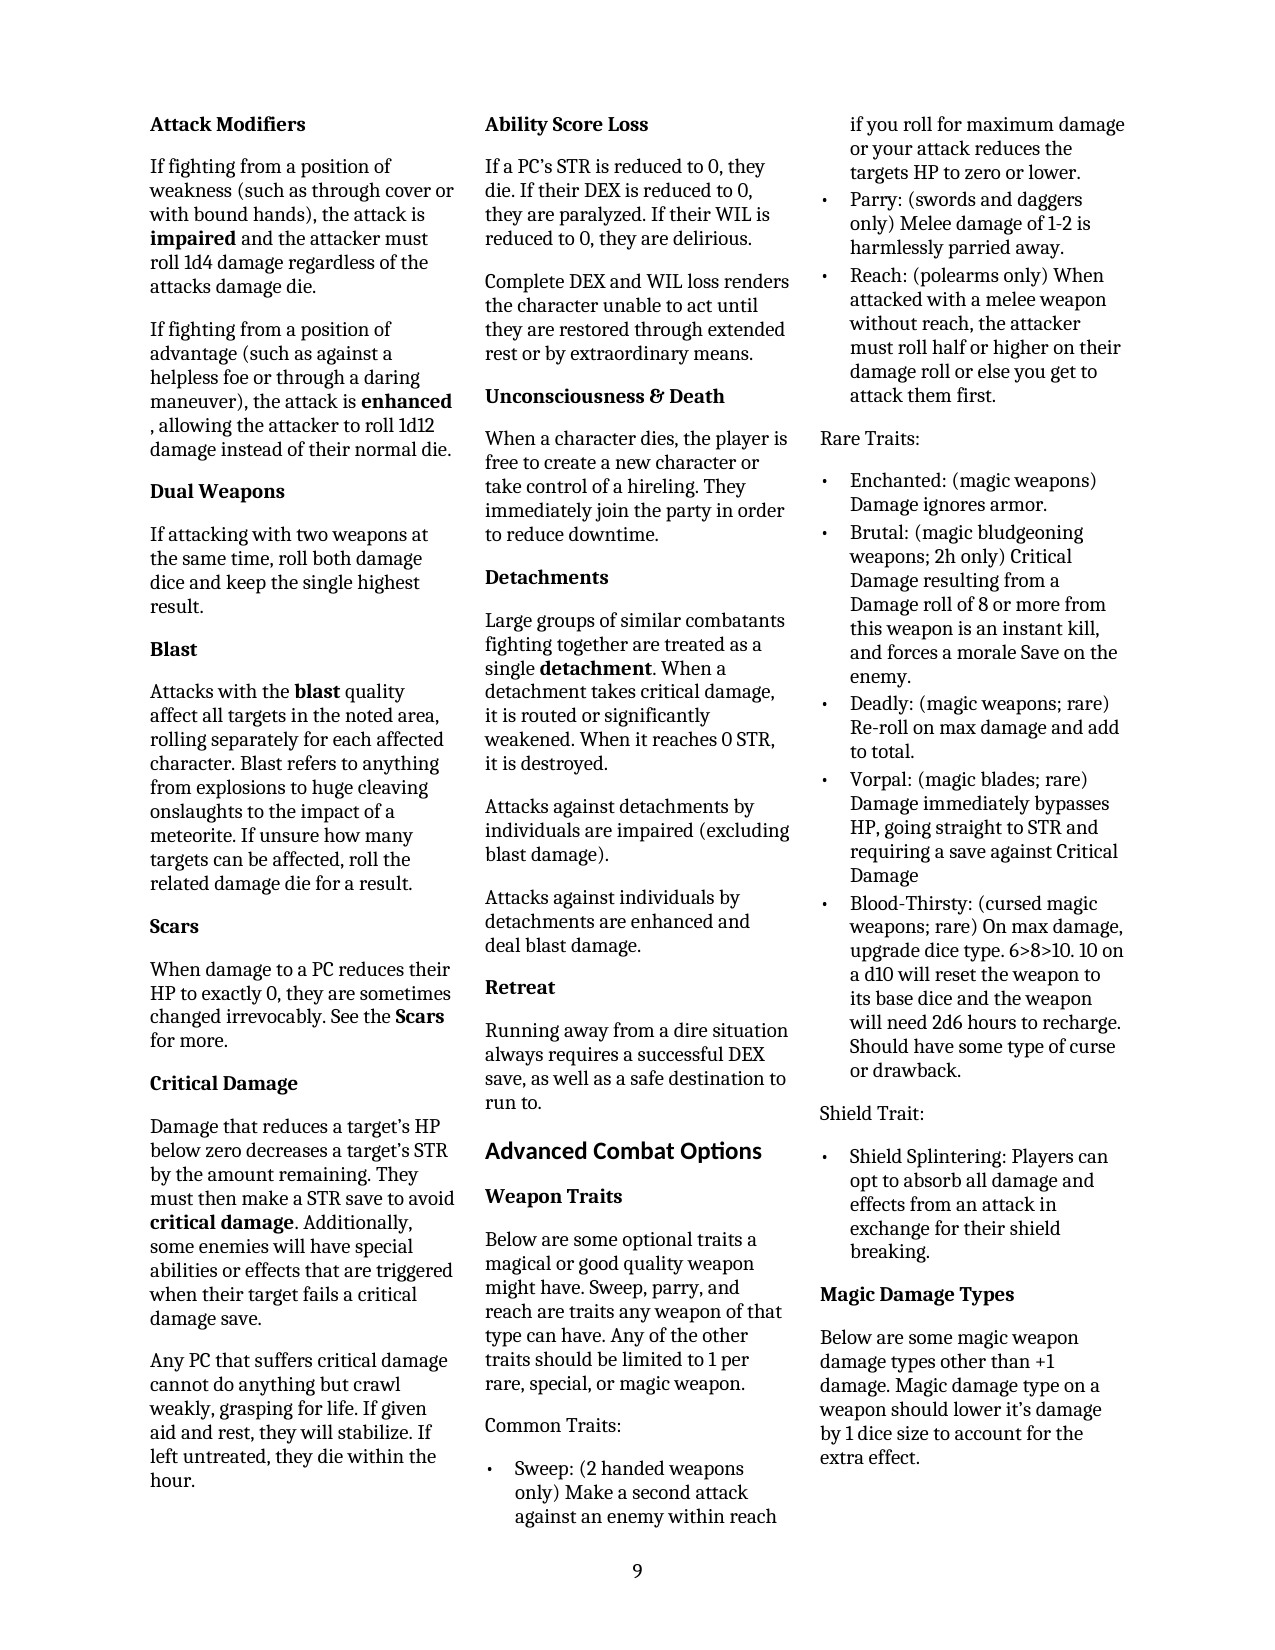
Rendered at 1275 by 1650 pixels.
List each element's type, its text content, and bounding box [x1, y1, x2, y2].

text Common Traits: [485, 1414, 790, 1438]
text Large groups of similar combatants fighting together are treated as a single detachment. When a detachment takes critical damage, it is routed or significantly weakened. When it reaches 0 STR, it is destroyed. [485, 608, 790, 776]
text Ability Score Loss [485, 112, 790, 136]
text If fighting from a position of advantage (such as against a helpless foe or through a daring maneuver), the attack is enhanced , allowing the attacker to roll 1d12 damage instead of their normal die. [150, 318, 455, 461]
list Blood-Thirsty: (cursed magic weapons; rare) On max damage, upgrade dice type. 6>8>10. 10 on a d10 will reset the weapon to its base dice and the weapon will need 2d6 hours to recharge. Should have some type of curse or drawback. [820, 891, 1125, 1083]
text When damage to a PC reduces their HP to exactly 0, they are sometimes changed irrevocably. See the Scars for more. [150, 957, 455, 1053]
text Attacks against individuals by detachments are enhanced and deal blast damage. [485, 885, 790, 957]
list if you roll for maximum damage or your attack reduces the targets HP to zero or lower. [820, 112, 1125, 184]
text Retreat [485, 976, 790, 1000]
text Below are some magic weapon damage types other than +1 damage. Magic damage type on a weapon should lower it’s damage by 1 dice size to account for the extra effect. [820, 1326, 1125, 1469]
text If fighting from a position of weakness (such as through cover or with bound hands), the attack is impaired and the attacker must roll 1d4 damage regardless of the attacks damage die. [150, 155, 455, 299]
text Rare Traits: [820, 426, 1125, 450]
text If a PC’s STR is reduced to 0, they die. If their DEX is reduced to 0, they are paralyzed. If their WIL is reduced to 0, they are delirious. [485, 155, 790, 251]
list Deadly: (magic weapons; rare) Re-roll on max damage and add to total. [820, 692, 1125, 764]
list Brutal: (magic bludgeoning weapons; 2h only) Critical Damage resulting from a Damage roll of 8 or more from this weapon is an instant kill, and forces a morale Save on the enemy. [820, 521, 1125, 688]
text Shield Trait: [820, 1102, 1125, 1126]
list Enchanted: (magic weapons) Damage ignores armor. [820, 469, 1125, 517]
text When a character dies, the player is free to create a new character or take control of a hireling. They immediately join the party in order to reduce downtime. [485, 427, 790, 547]
text If attacking with two weapons at the same time, roll both damage dice and keep the single highest result. [150, 523, 455, 619]
text Below are some optional traits a magical or good quality weapon might have. Sweep, parry, and reach are traits any weapon of that type can have. Any of the other traits should be limited to 1 per rare, special, or magic weapon. [485, 1227, 790, 1395]
text Complete DEX and WIL loss renders the character unable to act until they are restored through extended rest or by extraordinary means. [485, 270, 790, 366]
text Magic Damage Types [820, 1283, 1125, 1307]
text Attacks with the blast quality affect all targets in the noted area, rolling separately for each affected character. Blast refers to anything from explosions to huge cleaving onslaughts to the impact of a meteorite. If unsure how many targets can be affected, roll the related damage die for a result. [150, 680, 455, 896]
text Scars [150, 914, 455, 938]
text Attack Modifiers [150, 112, 455, 136]
text Running away from a dire situation always requires a successful DEX save, as well as a safe destination to run to. [485, 1019, 790, 1114]
list Sweep: (2 handed weapons only) Make a second attack against an enemy within reach [485, 1457, 790, 1528]
text Any PC that suffers critical damage cannot do anything but crawl weakly, grasping for life. If given aid and rest, they will stabilize. If left untreated, they die within the hour. [150, 1349, 455, 1493]
list Shield Splintering: Players can opt to absorb all damage and effects from an attack in exchange for their shield breaking. [820, 1144, 1125, 1264]
text Blast [150, 637, 455, 661]
text Critical Damage [150, 1072, 455, 1096]
text Attacks against detachments by individuals are impaired (excluding blast damage). [485, 795, 790, 867]
text Dual Weapons [150, 480, 455, 504]
text Damage that reduces a target’s HP below zero decreases a target’s STR by the amount remaining. They must then make a STR save to avoid critical damage. Additionally, some enemies will have special abilities or effects that are triggered when their target fails a critical damage save. [150, 1114, 455, 1330]
text Weapon Traits [485, 1185, 790, 1209]
text Detachments [485, 566, 790, 589]
list Vorpal: (magic blades; rare) Damage immediately bypasses HP, going straight to STR and requiring a save against Critical Damage [820, 768, 1125, 887]
list Reach: (polearms only) When attacked with a melee weapon without reach, the attacker must roll half or higher on their damage roll or else you get to attack them first. [820, 264, 1125, 407]
text Unconsciousness & Death [485, 384, 790, 408]
subtitle Advanced Combat Options [485, 1135, 790, 1166]
list Parry: (swords and daggers only) Melee damage of 1-2 is harmlessly parried away. [820, 188, 1125, 260]
